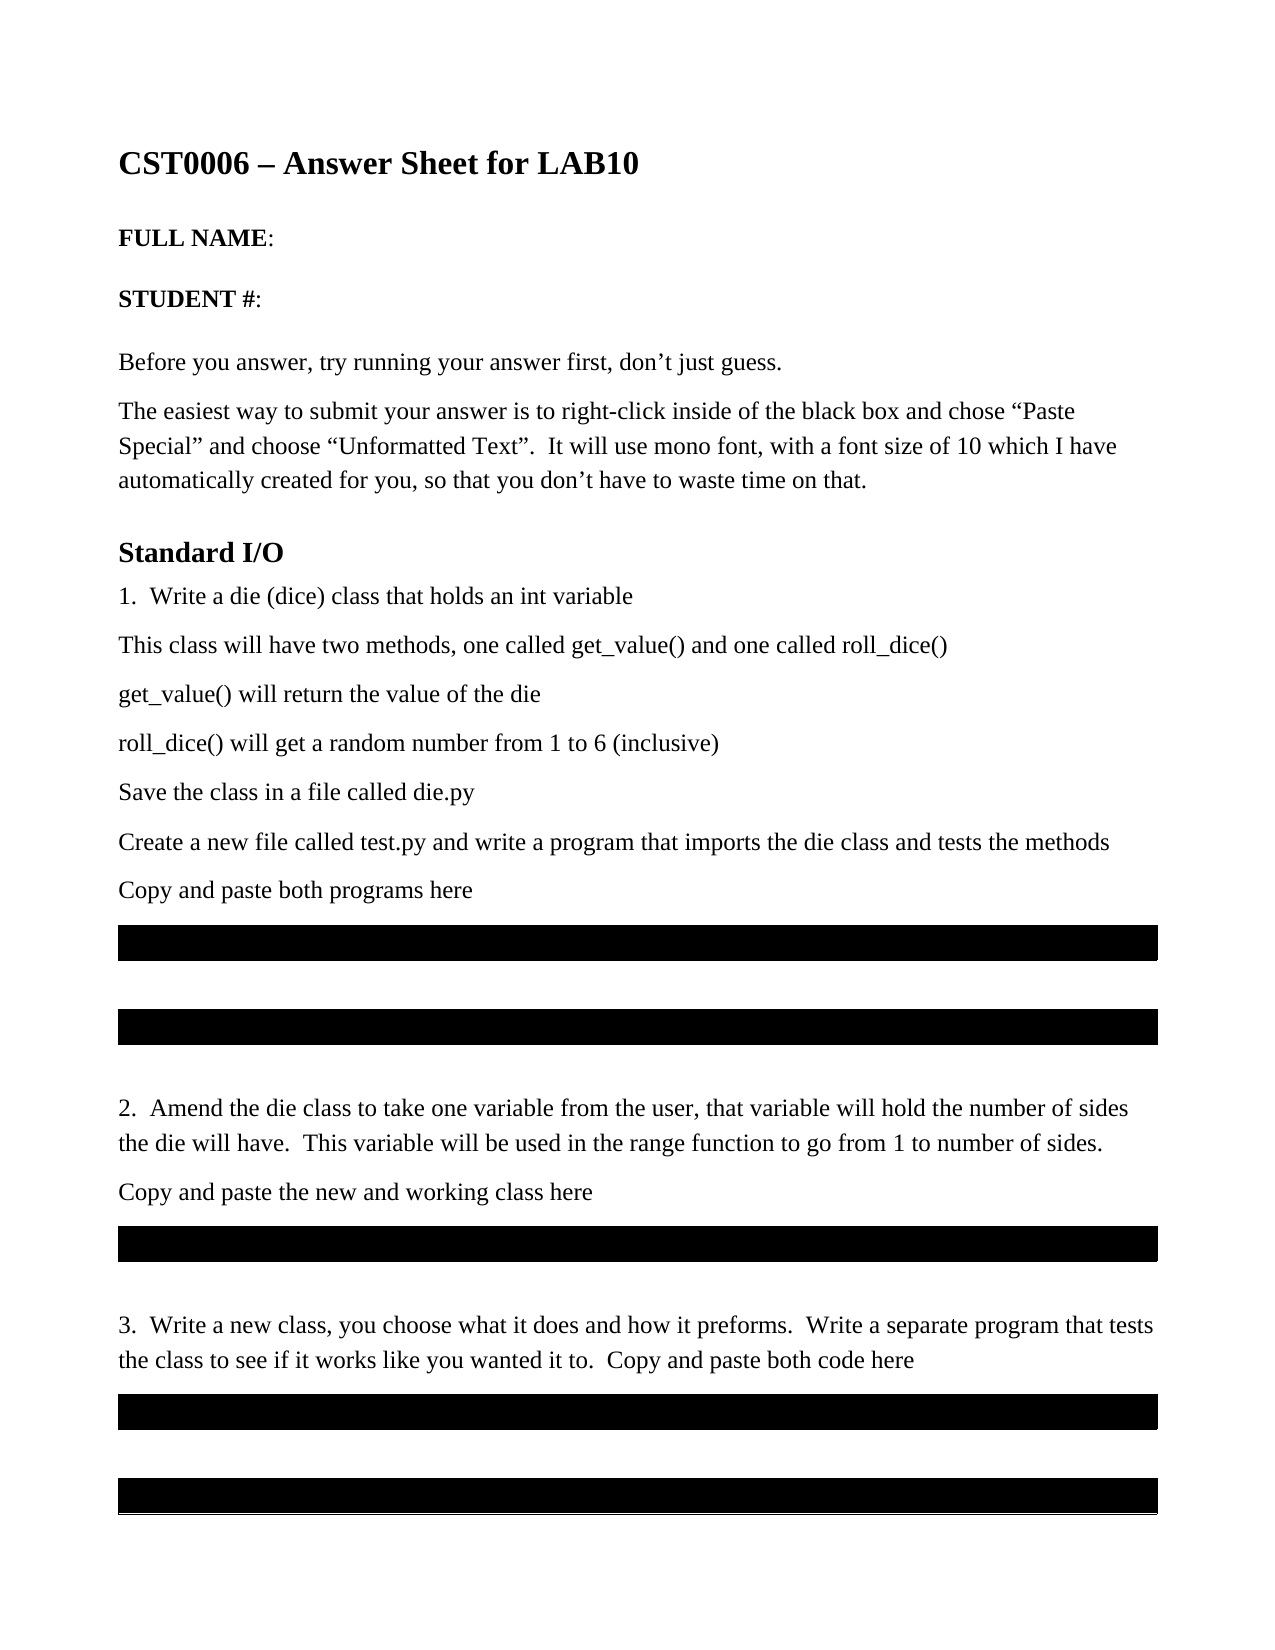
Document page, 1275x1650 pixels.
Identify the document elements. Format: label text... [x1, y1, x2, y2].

text This class will have two methods, one called get_value() and one called roll_dice() [118, 630, 1157, 659]
subtitle CST0006 – Answer Sheet for LAB10 [118, 143, 1157, 181]
subtitle Standard I/O [118, 535, 1157, 569]
table_header [119, 1395, 1157, 1429]
text Create a new file called test.py and write a program that imports the die class and tests the methods [118, 827, 1157, 855]
text Copy and paste both programs here [118, 876, 1157, 904]
table_header [119, 926, 1157, 960]
text Copy and paste the new and working class here [118, 1177, 1157, 1206]
table_header [119, 1010, 1157, 1044]
text roll_dice() will get a random number from 1 to 6 (inclusive) [118, 728, 1157, 757]
text get_value() will return the value of the die [118, 679, 1157, 708]
text The easiest way to submit your answer is to right-click inside of the black box and chose “Paste Special” and choose “Unformatted Text”. It will use mono font, with a font size of 10 which I have automatically created for you, so that you don’t have to waste time on that. [118, 396, 1157, 494]
text 1. Write a die (dice) class that holds an int variable [118, 581, 1157, 610]
text Before you answer, try running your answer first, don’t just guess. [118, 347, 1157, 376]
text Save the class in a file called die.py [118, 777, 1157, 806]
text FULL NAME: [118, 223, 1157, 251]
text 3. Write a new class, you choose what it does and how it preforms. Write a separate program that tests the class to see if it works like you wanted it to. Copy and paste both code here [118, 1310, 1157, 1374]
text STUDENT #: [118, 280, 1157, 314]
table_header [119, 1479, 1157, 1513]
table_header [119, 1227, 1157, 1261]
text 2. Amend the die class to take one variable from the user, that variable will hold the number of sides the die will have. This variable will be used in the range function to go from 1 to number of sides. [118, 1093, 1157, 1157]
